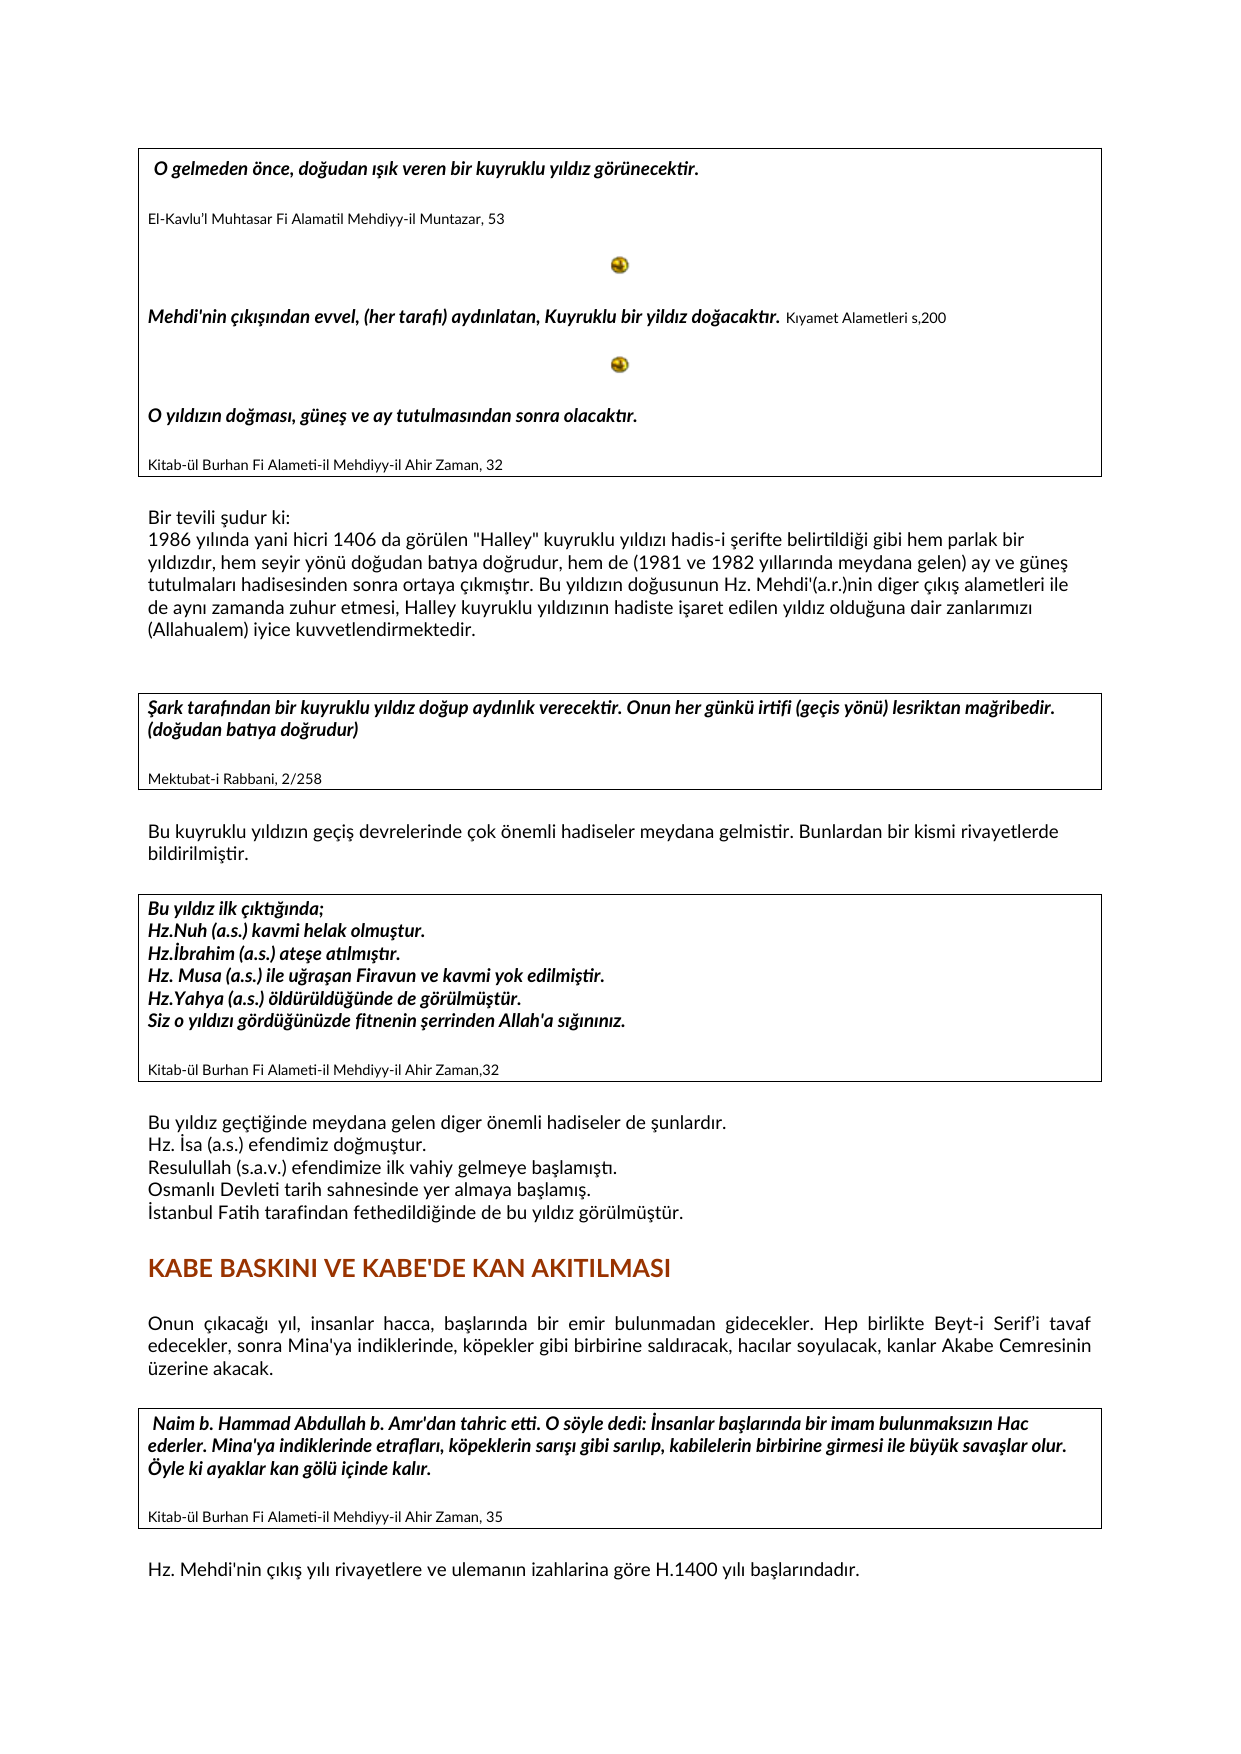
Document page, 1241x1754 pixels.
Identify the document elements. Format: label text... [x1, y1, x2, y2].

text O gelmeden önce, doğudan ışık veren bir kuyruklu yıldız görünecektir. [139, 149, 1101, 181]
text Hz. Mehdi'nin çıkış yılı rivayetlere ve ulemanın izahlarina göre H.1400 yılı başlarındadır. [148, 1558, 1093, 1580]
text Kitab-ül Burhan Fi Alameti-il Mehdiyy-il Ahir Zaman,32 [139, 1058, 1101, 1081]
text Mektubat-i Rabbani, 2/258 [139, 767, 1101, 789]
text Mehdi'nin çıkışından evvel, (her tarafı) aydınlatan, Kuyruklu bir yildız doğacaktır. Kıyamet Alametleri s,200 [139, 301, 1101, 327]
picture [610, 356, 630, 375]
text El-Kavlu’l Muhtasar Fi Alamatil Mehdiyy-il Muntazar, 53 [139, 207, 1101, 227]
text Onun çıkacağı yıl, insanlar hacca, başlarında bir emir bulunmadan gidecekler. Hep birlikte Beyt-i Serif’i tavaf edecekler, sonra Mina'ya indiklerinde, köpekler gibi birbirine saldıracak, hacılar soyulacak, kanlar Akabe Cemresinin üzerine akacak. [148, 1312, 1093, 1379]
text Kitab-ül Burhan Fi Alameti-il Mehdiyy-il Ahir Zaman, 32 [139, 453, 1101, 476]
text Naim b. Hammad Abdullah b. Amr'dan tahric etti. O söyle dedi: İnsanlar başlarında bir imam bulunmaksızın Hac ederler. Mina'ya indiklerinde etrafları, köpeklerin sarışı gibi sarılıp, kabilelerin birbirine girmesi ile büyük savaşlar olur. Öyle ki ayaklar kan gölü içinde kalır. [139, 1409, 1101, 1479]
text Bu kuyruklu yıldızın geçiş devrelerinde çok önemli hadiseler meydana gelmistir. Bunlardan bir kismi rivayetlerde bildirilmiştir. [148, 819, 1093, 864]
text Bu yıldız ilk çıktığında; Hz.Nuh (a.s.) kavmi helak olmuştur. Hz.İbrahim (a.s.) ateşe atılmıştır. Hz. Musa (a.s.) ile uğraşan Firavun ve kavmi yok edilmiştir. Hz.Yahya (a.s.) öldürüldüğünde de görülmüştür. Siz o yıldızı gördüğünüzde fitnenin şerrinden Allah'a sığınınız. [139, 895, 1101, 1032]
text Bir tevili şudur ki: 1986 yılında yani hicri 1406 da görülen "Halley" kuyruklu yıldızı hadis-i şerifte belirtildiği gibi hem parlak bir yıldızdır, hem seyir yönü doğudan batıya doğrudur, hem de (1981 ve 1982 yıllarında meydana gelen) ay ve güneş tutulmaları hadisesinden sonra ortaya çıkmıştır. Bu yıldızın doğusunun Hz. Mehdi'(a.r.)nin diger çıkış alametleri ile de aynı zamanda zuhur etmesi, Halley kuyruklu yıldızının hadiste işaret edilen yıldız olduğuna dair zanlarımızı (Allahualem) iyice kuvvetlendirmektedir. [148, 506, 1093, 663]
text O yıldızın doğması, güneş ve ay tutulmasından sonra olacaktır. [139, 401, 1101, 427]
text Kitab-ül Burhan Fi Alameti-il Mehdiyy-il Ahir Zaman, 35 [139, 1505, 1101, 1528]
text KABE BASKINI VE KABE'DE KAN AKITILMASI [148, 1252, 1093, 1282]
picture [610, 256, 630, 276]
text Şark tarafından bir kuyruklu yıldız doğup aydınlık verecektir. Onun her günkü irtifi (geçis yönü) lesriktan mağribedir. (doğudan batıya doğrudur) [139, 694, 1101, 741]
text Bu yıldız geçtiğinde meydana gelen diger önemli hadiseler de şunlardır. Hz. İsa (a.s.) efendimiz doğmuştur. Resulullah (s.a.v.) efendimize ilk vahiy gelmeye başlamıştı. Osmanlı Devleti tarih sahnesinde yer almaya başlamış. İstanbul Fatih tarafindan fethedildiğinde de bu yıldız görülmüştür. [148, 1111, 1093, 1223]
